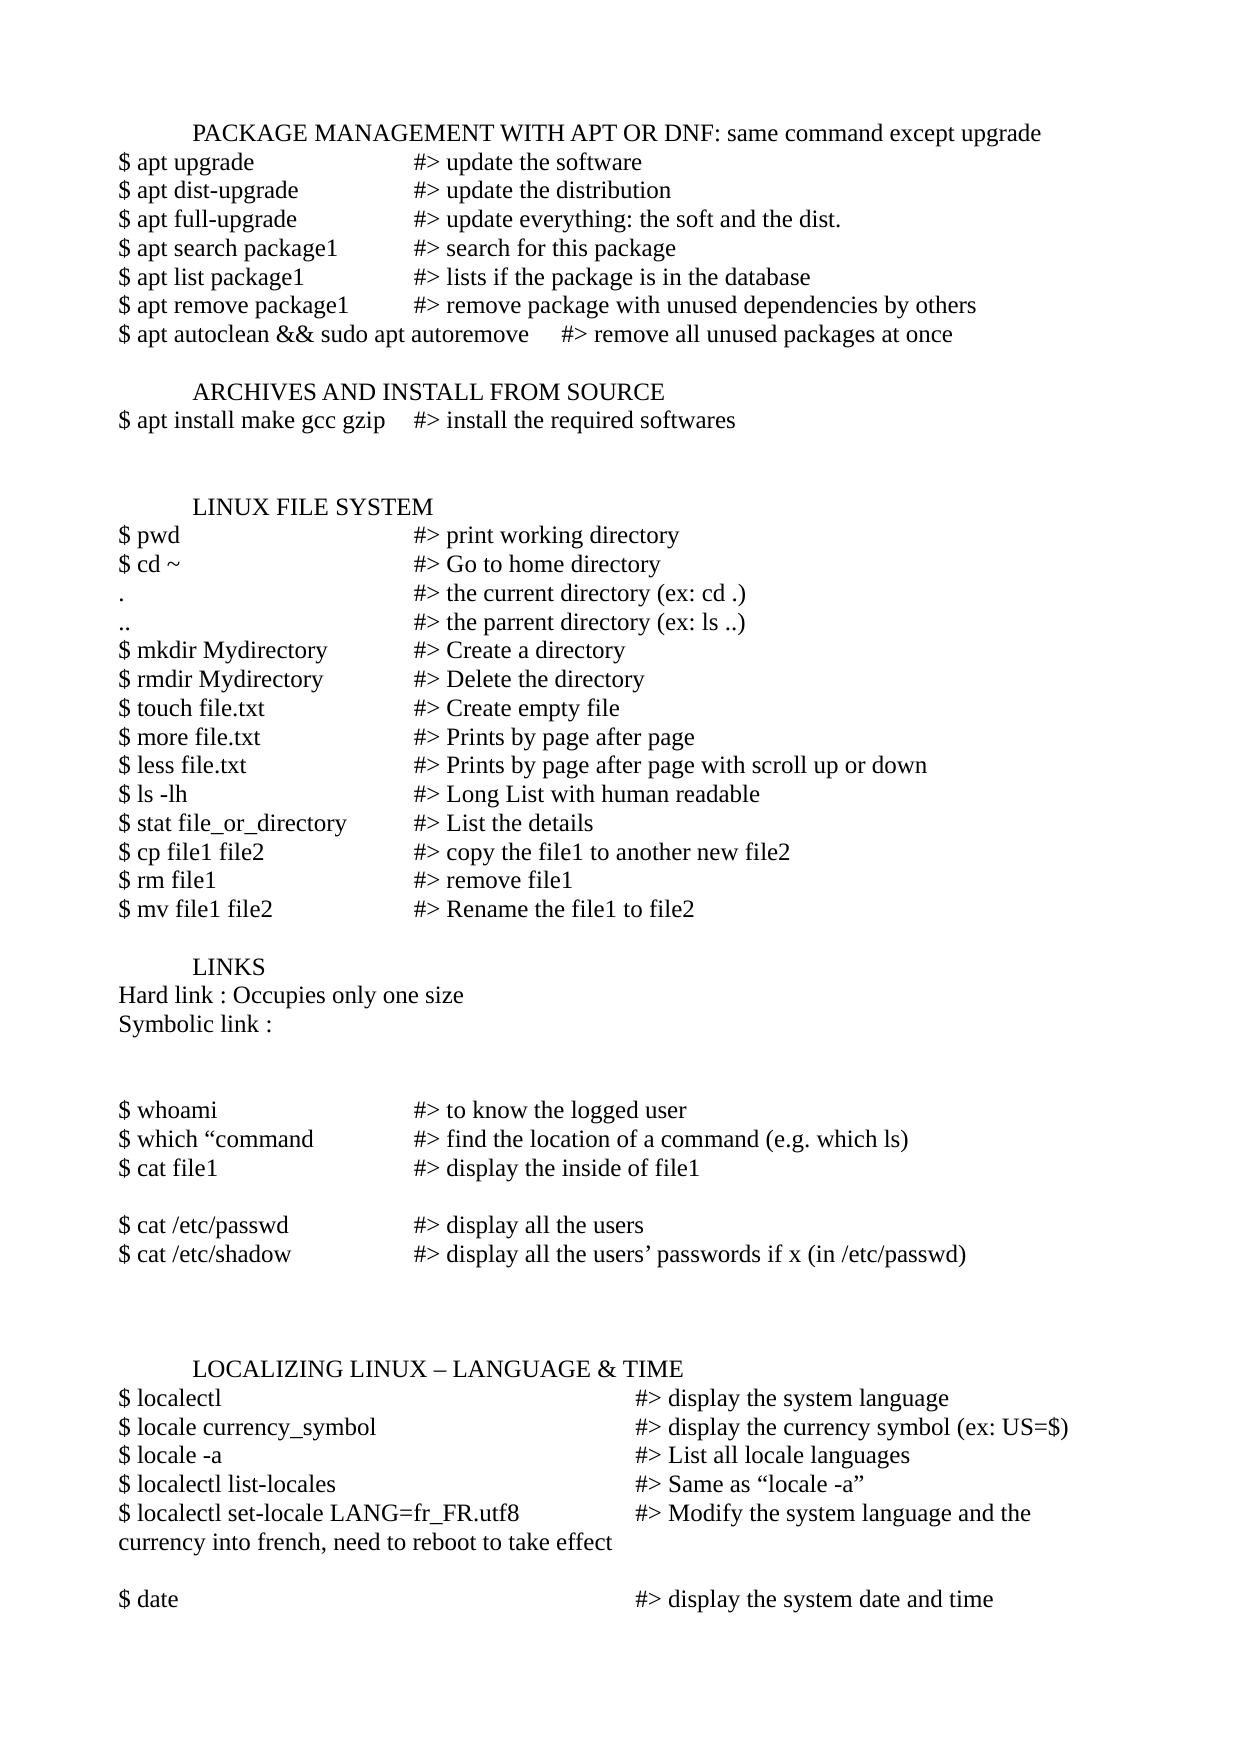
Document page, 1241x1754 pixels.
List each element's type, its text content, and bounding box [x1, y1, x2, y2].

text Symbolic link : [118, 1009, 1122, 1038]
text $ mv file1 file2 #> Rename the file1 to file2 [118, 894, 1122, 923]
text $ mkdir Mydirectory #> Create a directory [118, 636, 1122, 664]
text $ stat file_or_directory #> List the details [118, 808, 1122, 837]
text $ date #> display the system date and time [118, 1584, 1122, 1613]
text LOCALIZING LINUX – LANGUAGE & TIME [118, 1354, 1122, 1383]
text $ apt full-upgrade #> update everything: the soft and the dist. [118, 204, 1122, 233]
text Hard link : Occupies only one size [118, 981, 1122, 1009]
text $ localectl #> display the system language [118, 1383, 1122, 1412]
text $ more file.txt #> Prints by page after page [118, 722, 1122, 751]
text $ localectl list-locales #> Same as “locale -a” [118, 1469, 1122, 1498]
text PACKAGE MANAGEMENT WITH APT OR DNF: same command except upgrade [118, 118, 1122, 147]
text $ less file.txt #> Prints by page after page with scroll up or down [118, 751, 1122, 779]
text LINKS [118, 952, 1122, 981]
text $ rmdir Mydirectory #> Delete the directory [118, 664, 1122, 693]
text $ apt autoclean && sudo apt autoremove #> remove all unused packages at once [118, 319, 1122, 348]
text $ apt upgrade #> update the software [118, 147, 1122, 176]
text $ cat /etc/passwd #> display all the users [118, 1211, 1122, 1239]
text $ which “command #> find the location of a command (e.g. which ls) [118, 1124, 1122, 1153]
text $ pwd #> print working directory [118, 521, 1122, 549]
text $ cat file1 #> display the inside of file1 [118, 1153, 1122, 1182]
text $ apt install make gcc gzip #> install the required softwares [118, 406, 1122, 434]
text $ locale -a #> List all locale languages [118, 1441, 1122, 1469]
text $ rm file1 #> remove file1 [118, 866, 1122, 894]
text ARCHIVES AND INSTALL FROM SOURCE [118, 377, 1122, 406]
text $ ls -lh #> Long List with human readable [118, 779, 1122, 808]
text $ locale currency_symbol #> display the currency symbol (ex: US=$) [118, 1412, 1122, 1441]
text $ whoami #> to know the logged user [118, 1096, 1122, 1124]
text $ apt dist-upgrade #> update the distribution [118, 176, 1122, 204]
text LINUX FILE SYSTEM [118, 492, 1122, 521]
text $ cat /etc/shadow #> display all the users’ passwords if x (in /etc/passwd) [118, 1239, 1122, 1268]
text $ apt remove package1 #> remove package with unused dependencies by others [118, 291, 1122, 319]
text $ cd ~ #> Go to home directory [118, 549, 1122, 578]
text $ apt search package1 #> search for this package [118, 233, 1122, 262]
text . #> the current directory (ex: cd .) [118, 578, 1122, 607]
text $ touch file.txt #> Create empty file [118, 693, 1122, 722]
text $ apt list package1 #> lists if the package is in the database [118, 262, 1122, 291]
text $ cp file1 file2 #> copy the file1 to another new file2 [118, 837, 1122, 866]
text .. #> the parrent directory (ex: ls ..) [118, 607, 1122, 636]
text $ localectl set-locale LANG=fr_FR.utf8 #> Modify the system language and the currency into french, need to reboot to take effect [118, 1498, 1122, 1556]
